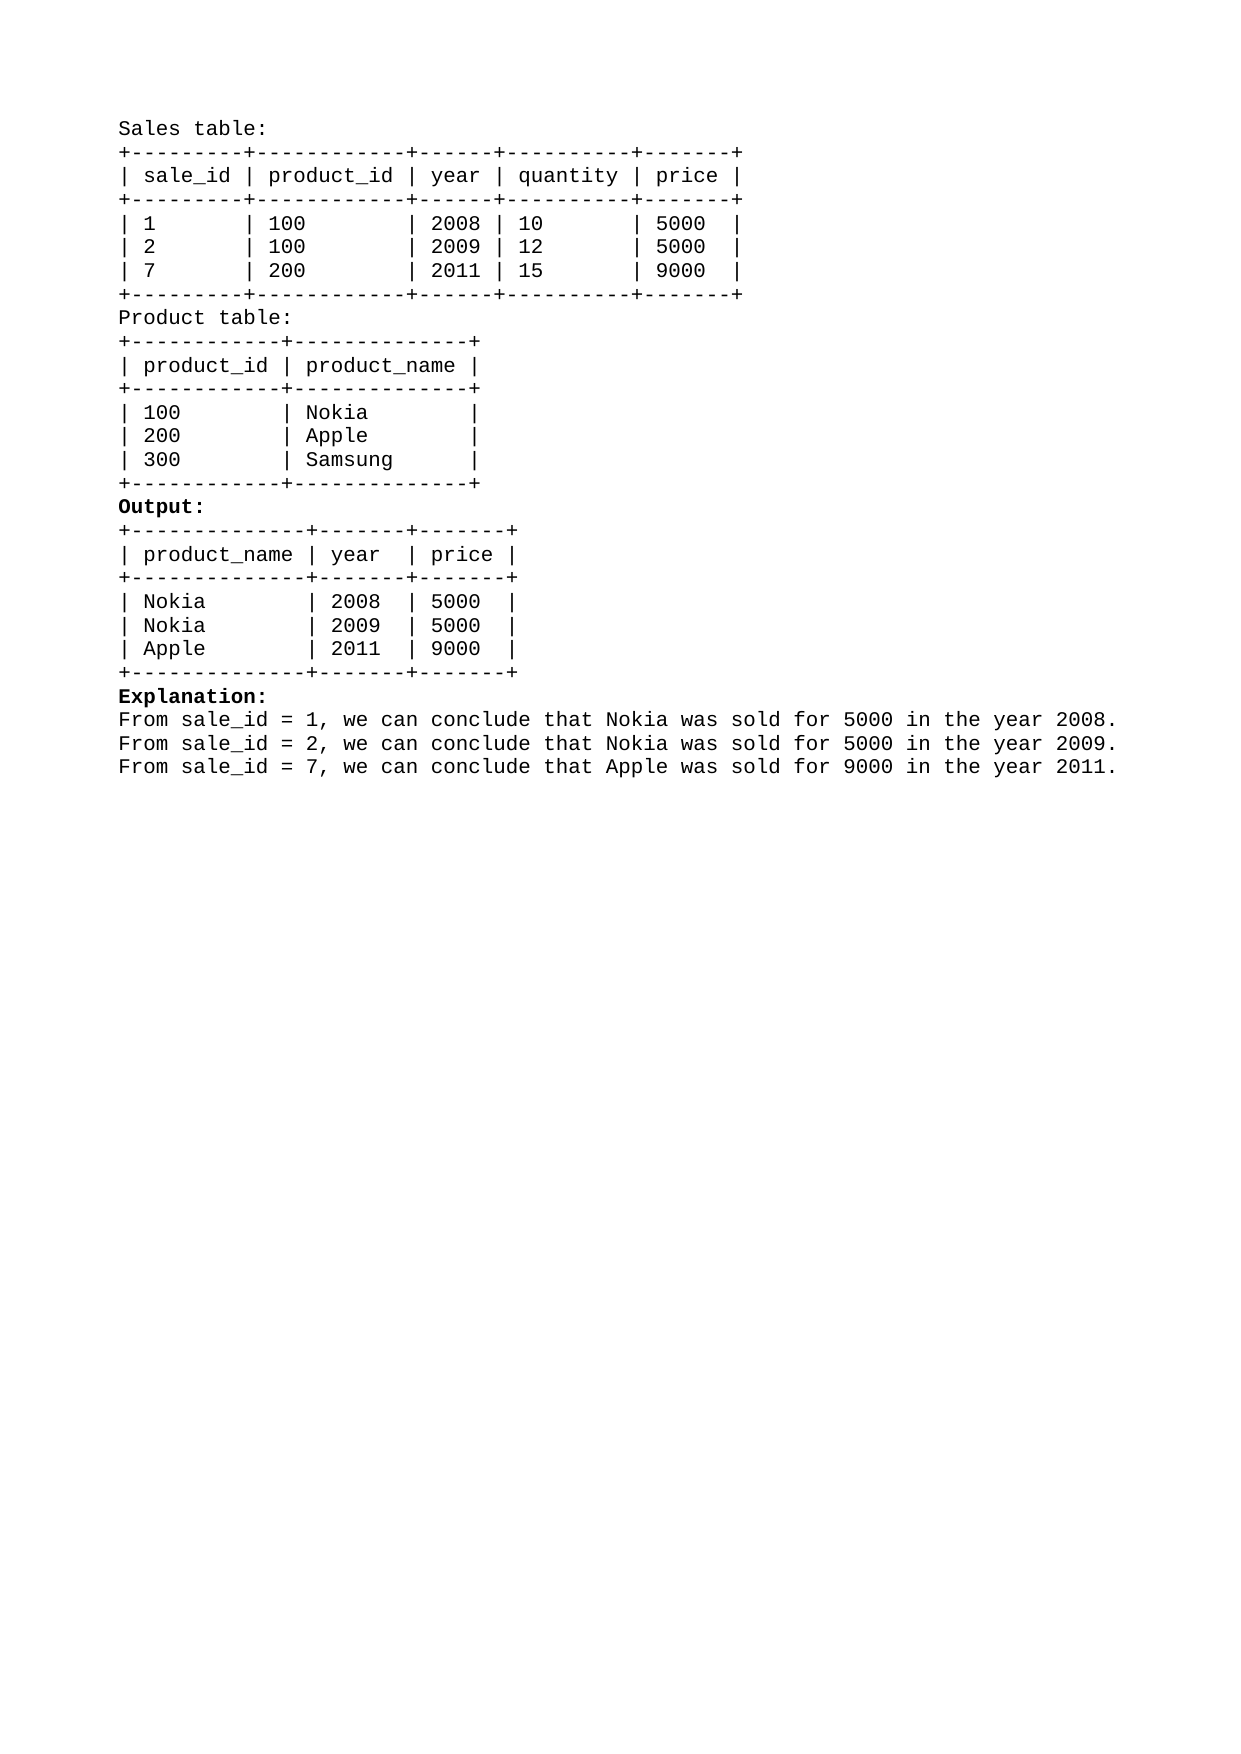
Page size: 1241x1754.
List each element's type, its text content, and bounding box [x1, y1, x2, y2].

text | 2 | 100 | 2009 | 12 | 5000 | [118, 236, 1122, 260]
text Output: [118, 496, 1122, 520]
text +---------+------------+------+----------+-------+ [118, 284, 1122, 307]
text From sale_id = 7, we can conclude that Apple was sold for 9000 in the year 2011. [118, 757, 1122, 780]
text +------------+--------------+ [118, 378, 1122, 402]
text From sale_id = 1, we can conclude that Nokia was sold for 5000 in the year 2008. [118, 709, 1122, 733]
text | product_id | product_name | [118, 354, 1122, 378]
text +--------------+-------+-------+ [118, 520, 1122, 544]
text From sale_id = 2, we can conclude that Nokia was sold for 5000 in the year 2009. [118, 733, 1122, 757]
text | 7 | 200 | 2011 | 15 | 9000 | [118, 260, 1122, 284]
text +---------+------------+------+----------+-------+ [118, 189, 1122, 213]
text | product_name | year | price | [118, 544, 1122, 567]
text +------------+--------------+ [118, 473, 1122, 496]
text | 200 | Apple | [118, 426, 1122, 449]
text | Apple | 2011 | 9000 | [118, 638, 1122, 662]
text +--------------+-------+-------+ [118, 567, 1122, 591]
text Sales table: [118, 118, 1122, 142]
text | sale_id | product_id | year | quantity | price | [118, 165, 1122, 189]
text Product table: [118, 307, 1122, 331]
text | 100 | Nokia | [118, 402, 1122, 426]
text | 1 | 100 | 2008 | 10 | 5000 | [118, 213, 1122, 236]
text +---------+------------+------+----------+-------+ [118, 142, 1122, 165]
text +------------+--------------+ [118, 331, 1122, 354]
text | Nokia | 2008 | 5000 | [118, 591, 1122, 615]
text | 300 | Samsung | [118, 449, 1122, 473]
text +--------------+-------+-------+ [118, 662, 1122, 686]
text | Nokia | 2009 | 5000 | [118, 615, 1122, 638]
text Explanation: [118, 686, 1122, 709]
